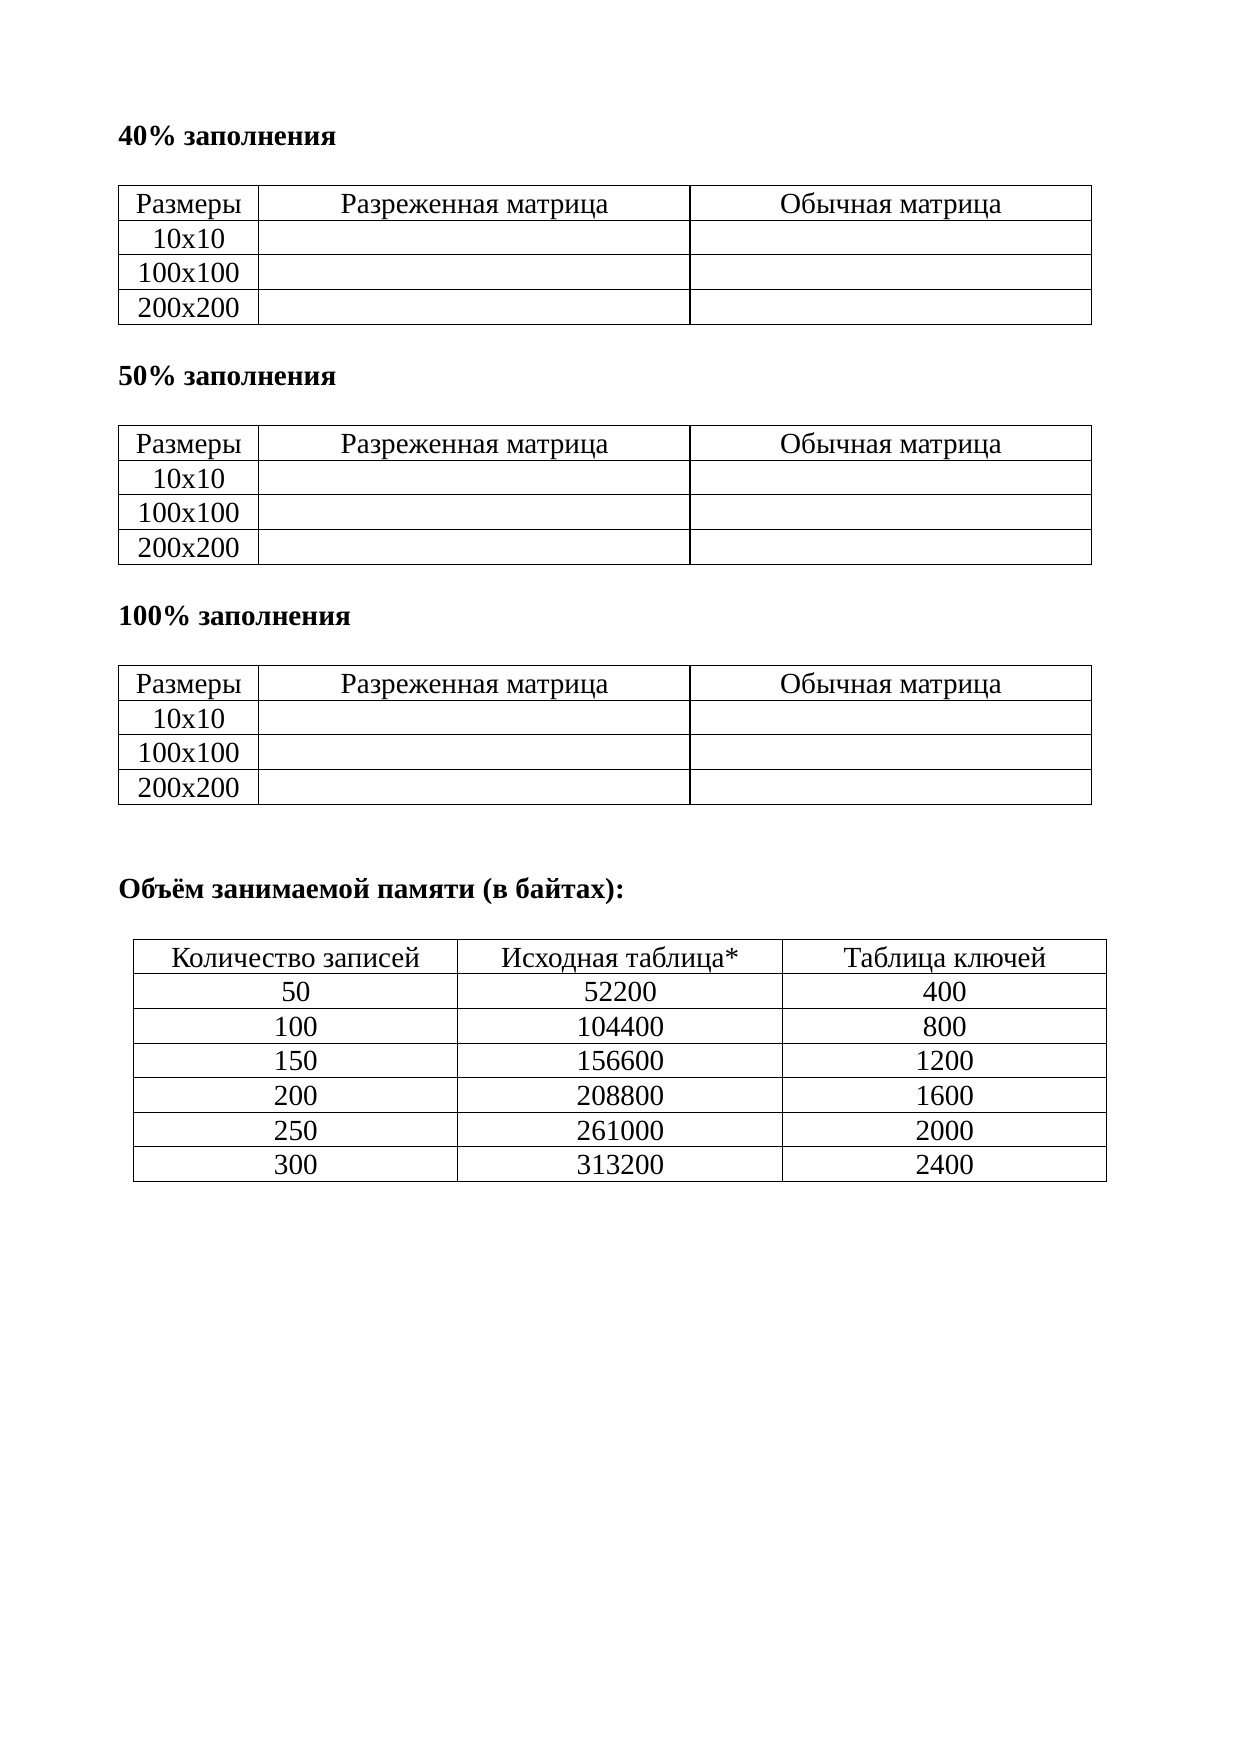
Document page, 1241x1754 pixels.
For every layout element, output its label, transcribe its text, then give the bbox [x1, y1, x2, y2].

table_cell 10х10 [119, 221, 258, 254]
table_cell [691, 495, 1091, 529]
table_cell 100х100 [119, 735, 258, 769]
table_cell [691, 255, 1091, 289]
table_cell 10х10 [119, 461, 258, 494]
table_cell 104400 [458, 1009, 782, 1042]
table_header Размеры [119, 426, 258, 460]
table_cell [691, 290, 1091, 323]
text 100% заполнения [118, 598, 1122, 632]
table_cell 200х200 [119, 290, 258, 323]
table_cell [691, 221, 1091, 254]
table_cell 150 [134, 1044, 457, 1077]
table_header Размеры [119, 186, 258, 220]
table_cell 100х100 [119, 255, 258, 289]
table_cell 300 [134, 1147, 457, 1181]
table_cell 52200 [458, 974, 782, 1008]
table_header Обычная матрица [691, 426, 1091, 460]
table_cell 800 [783, 1009, 1106, 1042]
table_cell [691, 701, 1091, 734]
table_header Количество записей [134, 940, 457, 973]
table_cell [259, 495, 689, 529]
table_cell 261000 [458, 1113, 782, 1146]
text 40% заполнения [118, 118, 1122, 152]
table_cell 200х200 [119, 530, 258, 563]
table_header Разреженная матрица [259, 666, 689, 700]
table_header Размеры [119, 666, 258, 700]
table_header Разреженная матрица [259, 186, 689, 220]
table_cell 313200 [458, 1147, 782, 1181]
table_header Обычная матрица [691, 666, 1091, 700]
table_cell [259, 461, 689, 494]
table_cell 1200 [783, 1044, 1106, 1077]
table_cell 100 [134, 1009, 457, 1042]
table_cell 400 [783, 974, 1106, 1008]
table_cell 250 [134, 1113, 457, 1146]
table_cell 50 [134, 974, 457, 1008]
table_cell [259, 735, 689, 769]
table_header Разреженная матрица [259, 426, 689, 460]
table_cell 10х10 [119, 701, 258, 734]
table_header Таблица ключей [783, 940, 1106, 973]
table_cell 2400 [783, 1147, 1106, 1181]
table_cell [259, 770, 689, 803]
table_cell 200 [134, 1078, 457, 1112]
table_cell [259, 255, 689, 289]
table_cell [691, 770, 1091, 803]
text Объём занимаемой памяти (в байтах): [118, 872, 1122, 905]
table_header Обычная матрица [691, 186, 1091, 220]
table_cell 208800 [458, 1078, 782, 1112]
table_cell [691, 735, 1091, 769]
table_header Исходная таблица* [458, 940, 782, 973]
table_cell [691, 530, 1091, 563]
table_cell 200х200 [119, 770, 258, 803]
table_cell 100х100 [119, 495, 258, 529]
table_cell [259, 530, 689, 563]
text 50% заполнения [118, 358, 1122, 392]
table_cell [259, 701, 689, 734]
table_cell [259, 221, 689, 254]
table_cell 156600 [458, 1044, 782, 1077]
table_cell [691, 461, 1091, 494]
table_cell 2000 [783, 1113, 1106, 1146]
table_cell 1600 [783, 1078, 1106, 1112]
table_cell [259, 290, 689, 323]
